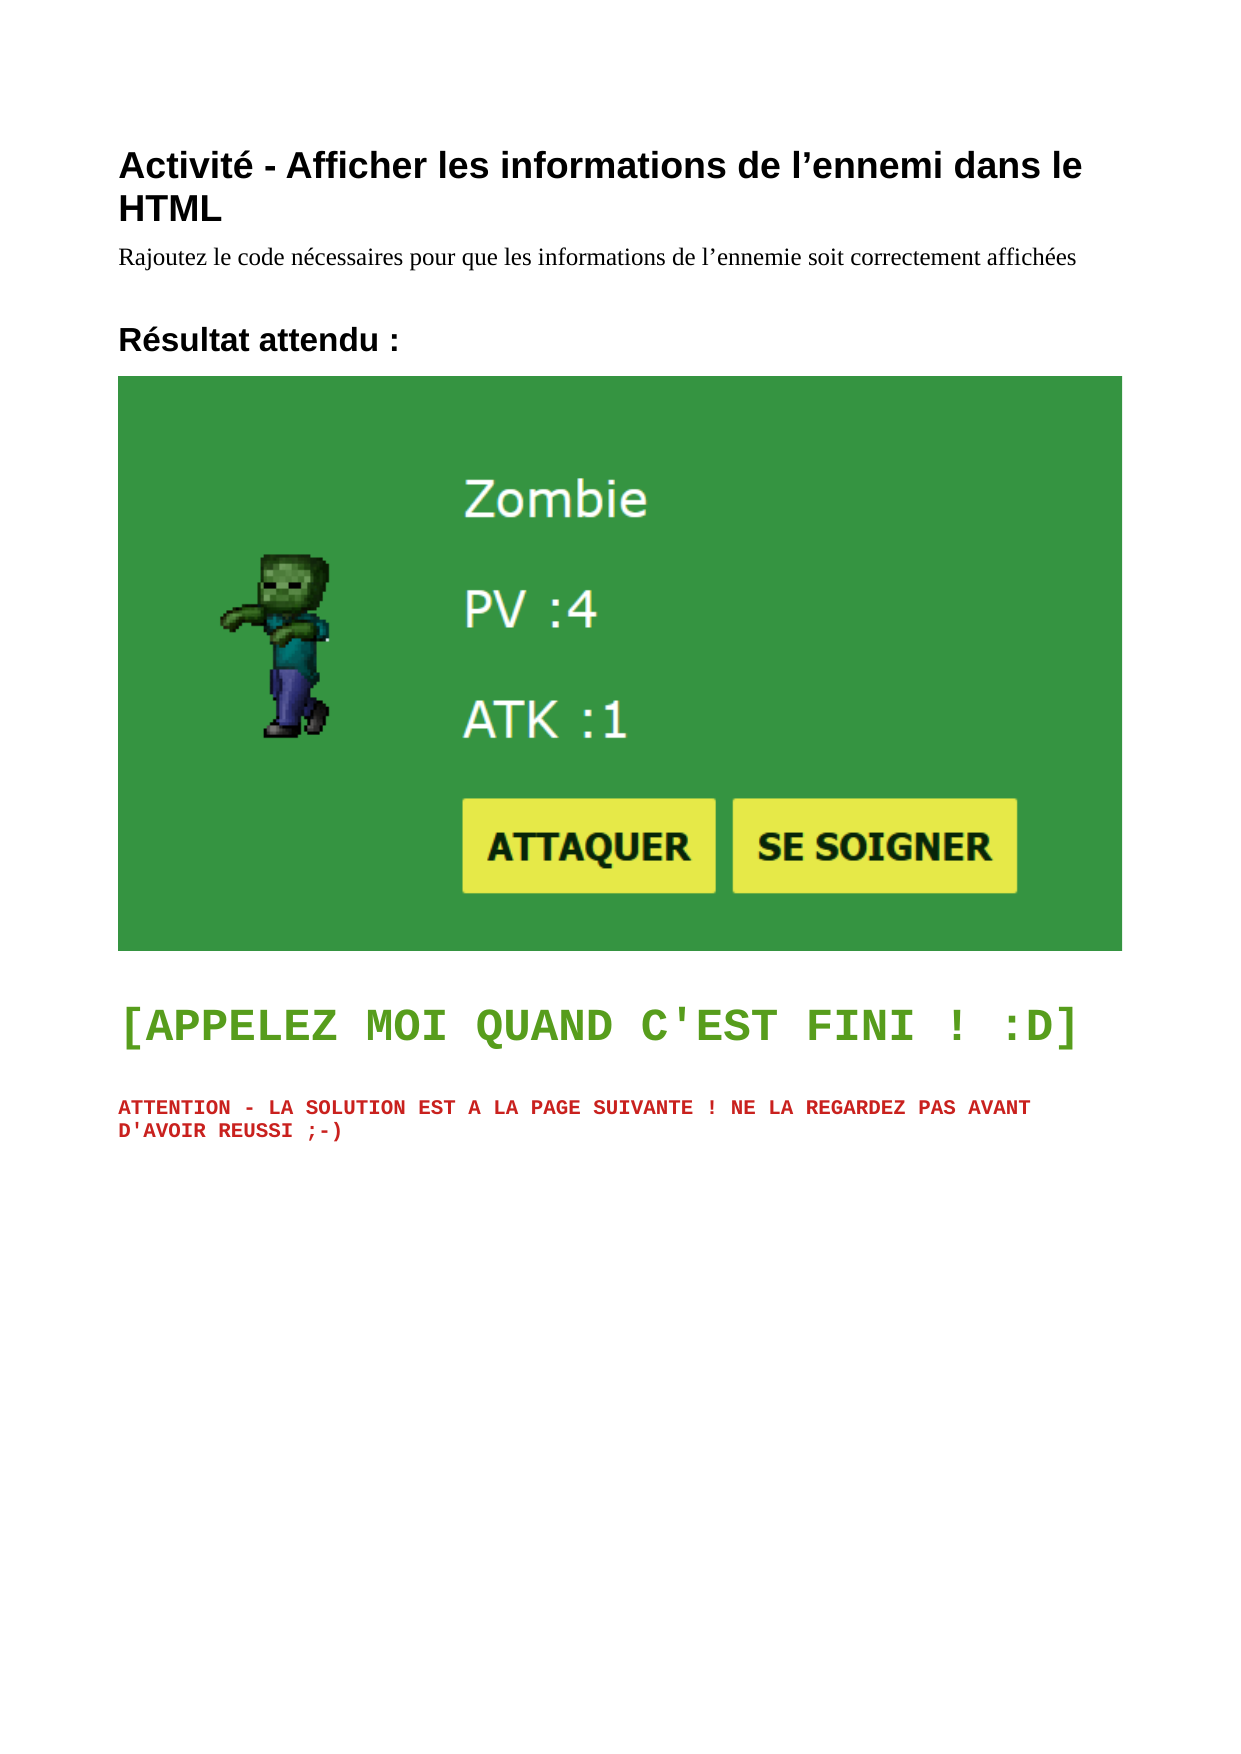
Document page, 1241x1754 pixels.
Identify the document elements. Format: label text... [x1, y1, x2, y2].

text Rajoutez le code nécessaires pour que les informations de l’ennemie soit correctement affichées [118, 242, 1122, 271]
picture [118, 376, 1123, 951]
subtitle Résultat attendu : [118, 320, 1122, 359]
subtitle Activité - Afficher les informations de l’ennemi dans le HTML [118, 143, 1122, 229]
text [APPELEZ MOI QUAND C'EST FINI ! :D] [118, 1002, 1122, 1054]
text ATTENTION - LA SOLUTION EST A LA PAGE SUIVANTE ! NE LA REGARDEZ PAS AVANT D'AVOIR REUSSI ;-) [118, 1097, 1122, 1144]
